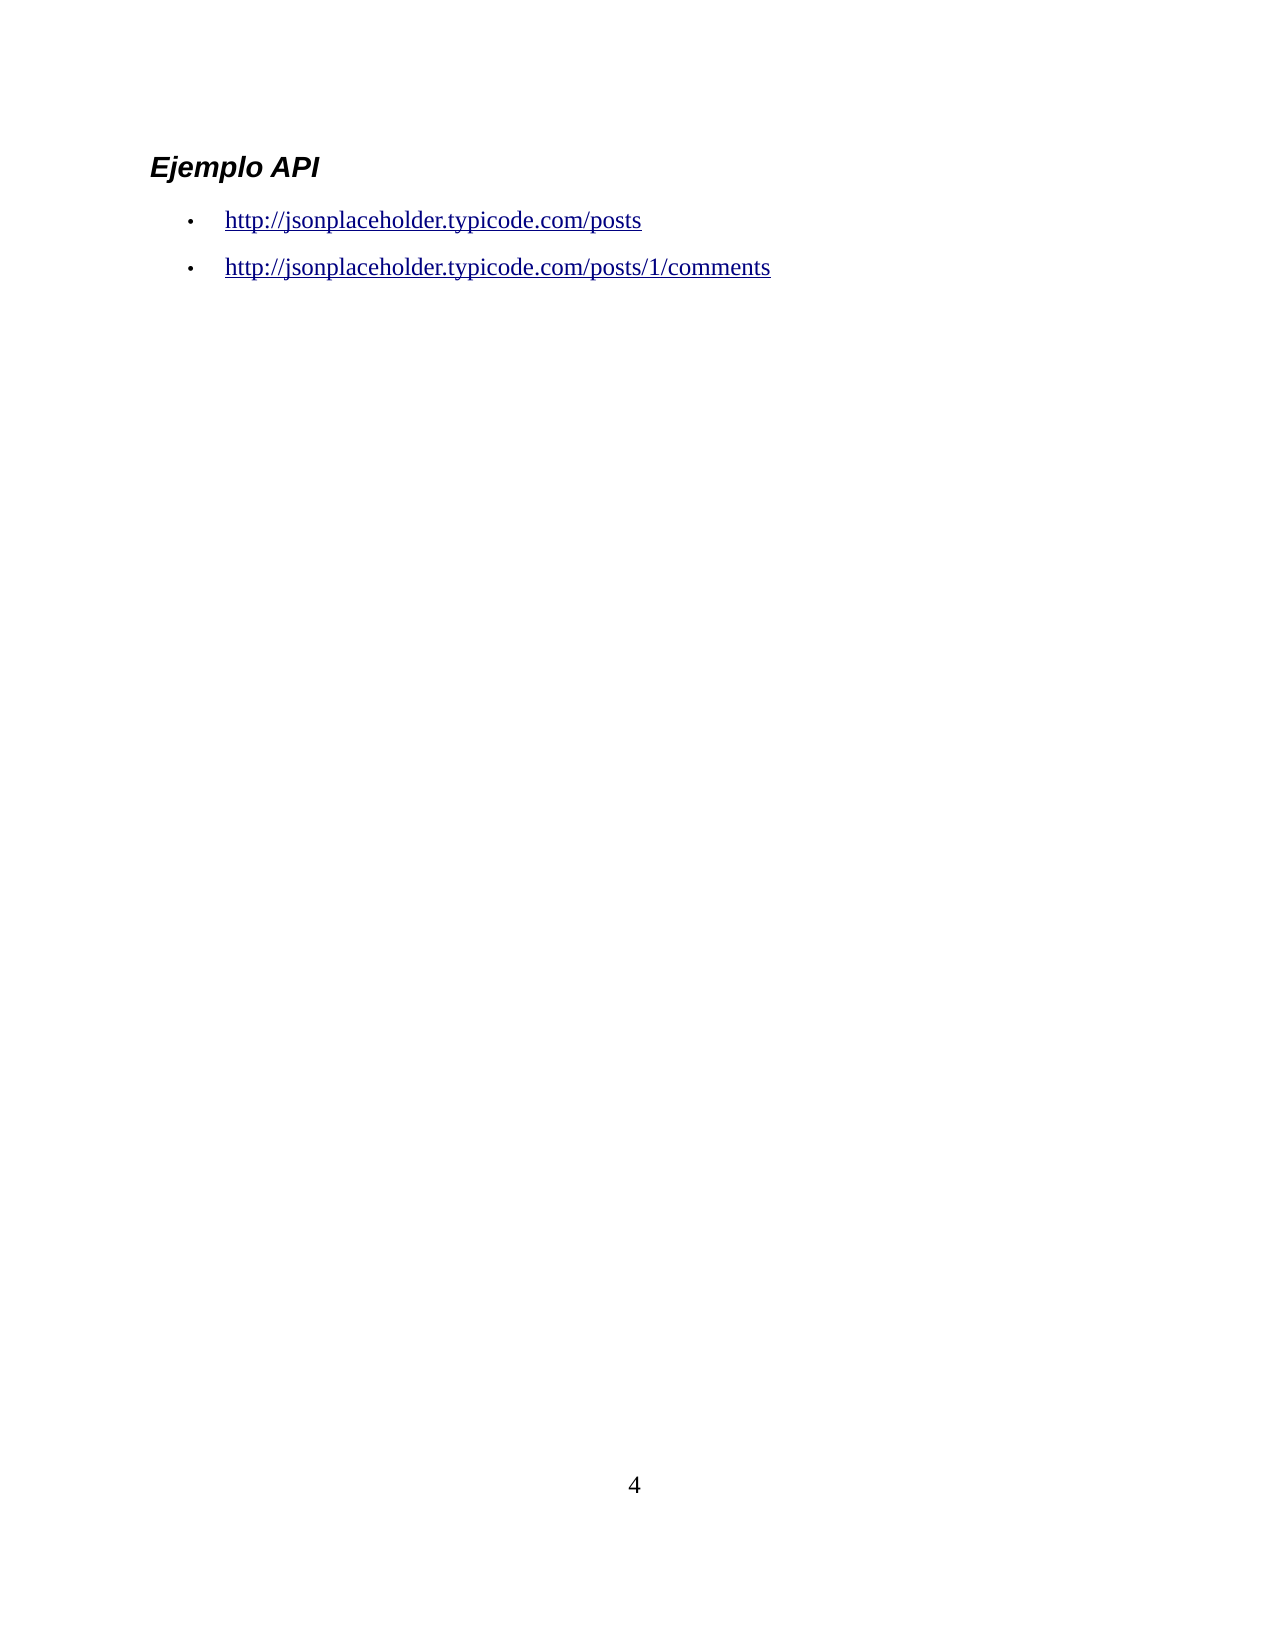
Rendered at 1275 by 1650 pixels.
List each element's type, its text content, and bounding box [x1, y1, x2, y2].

subtitle Ejemplo API [150, 150, 1125, 183]
list http://jsonplaceholder.typicode.com/posts/1/comments [187, 252, 1125, 280]
list http://jsonplaceholder.typicode.com/posts [187, 205, 1125, 234]
